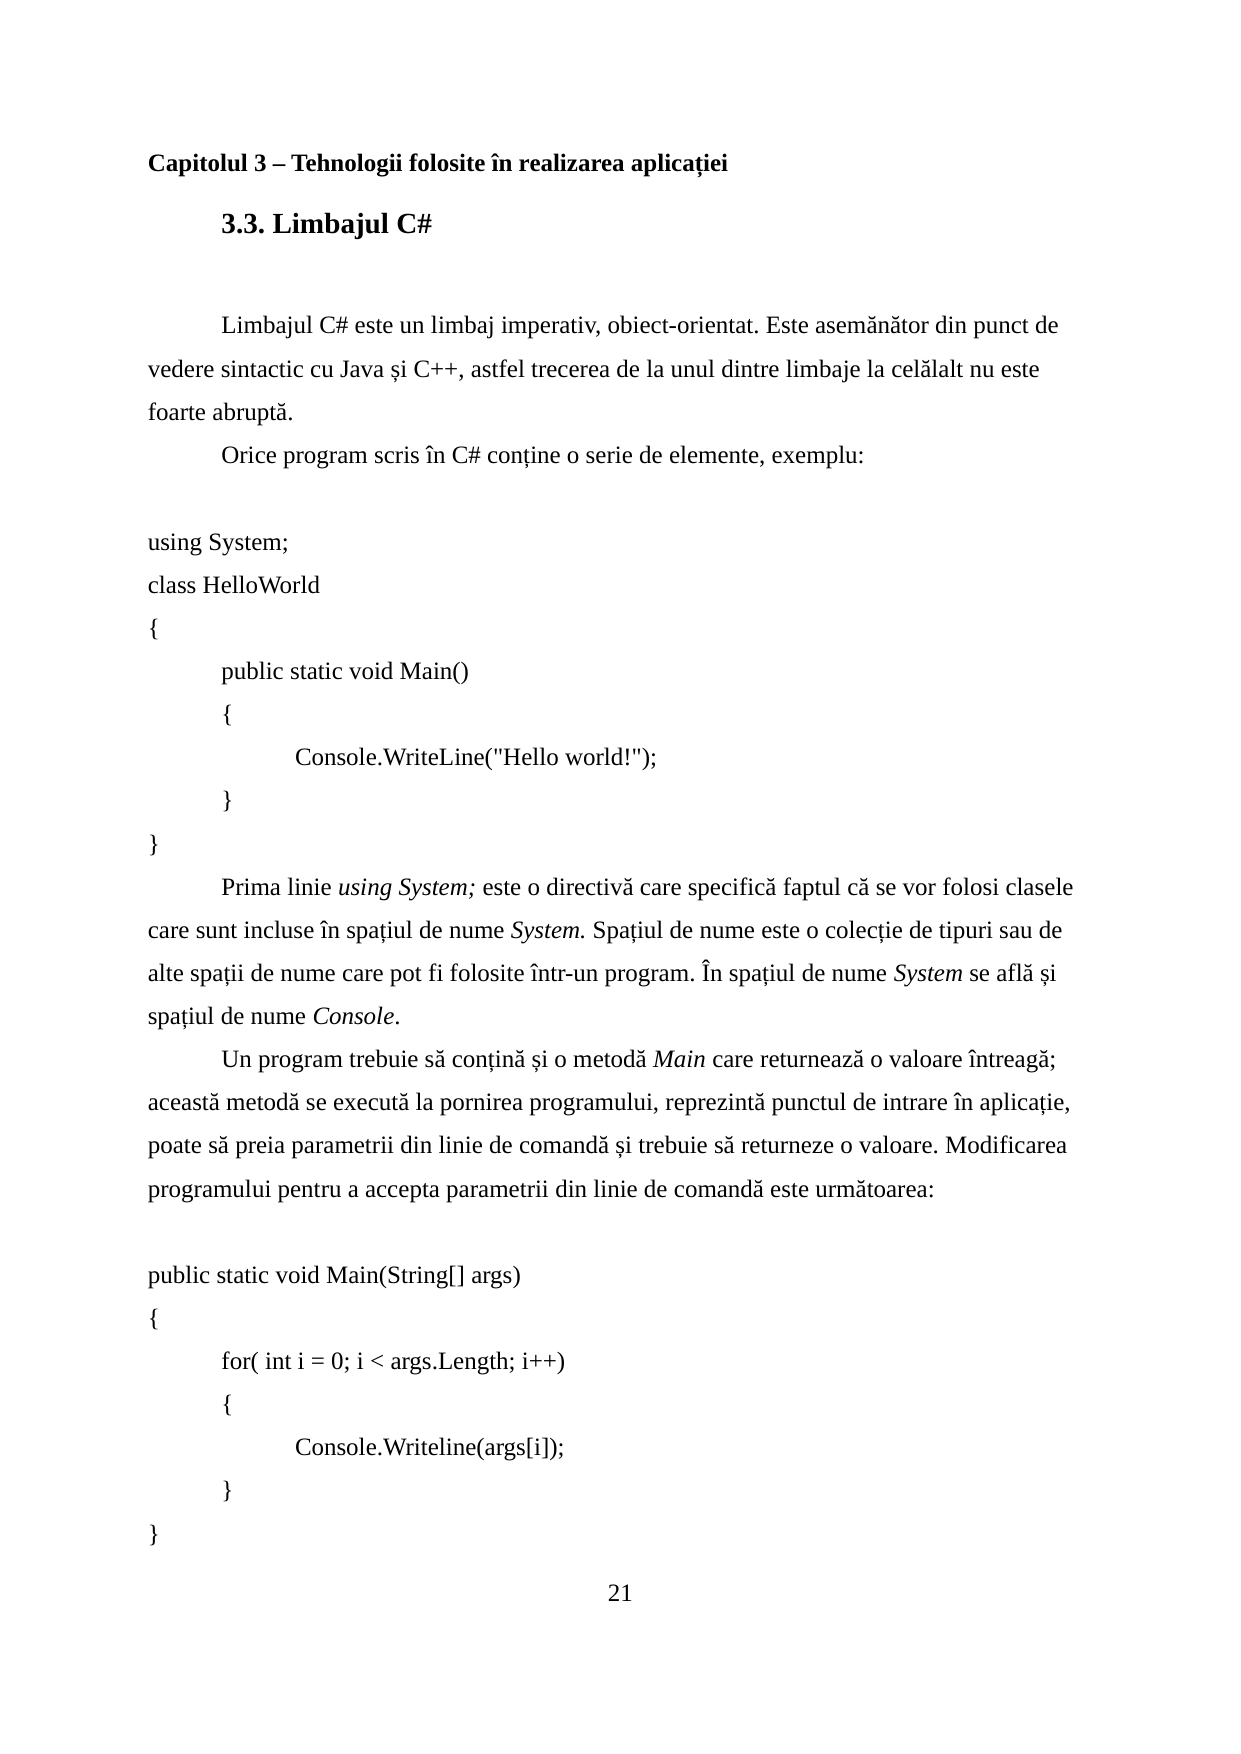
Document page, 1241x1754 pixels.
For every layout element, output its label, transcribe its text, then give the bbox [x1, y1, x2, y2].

text Orice program scris în C# conține o serie de elemente, exemplu: [148, 441, 1093, 469]
text } [148, 786, 1093, 814]
text } [148, 1476, 1093, 1504]
text { [148, 1389, 1093, 1418]
text } [148, 829, 1093, 857]
text } [148, 1519, 1093, 1547]
text Console.Writeline(args[i]); [148, 1432, 1093, 1461]
text Prima linie using System; este o directivă care specifică faptul că se vor folosi clasele care sunt incluse în spațiul de nume System. Spațiul de nume este o colecție de tipuri sau de alte spații de nume care pot fi folosite într-un program. În spațiul de nume System se află și spațiul de nume Console. [148, 872, 1093, 1030]
text using System; [148, 527, 1093, 556]
text for( int i = 0; i < args.Length; i++) [148, 1346, 1093, 1375]
text Un program trebuie să conțină și o metodă Main care returnează o valoare întreagă; această metodă se execută la pornirea programului, reprezintă punctul de intrare în aplicație, poate să preia parametrii din linie de comandă și trebuie să returneze o valoare. Modificarea programului pentru a accepta parametrii din linie de comandă este următoarea: [148, 1044, 1093, 1202]
text { [148, 699, 1093, 728]
text { [148, 1303, 1093, 1332]
text public static void Main() [148, 656, 1093, 685]
text class HelloWorld [148, 570, 1093, 599]
text public static void Main(String[] args) [148, 1260, 1093, 1289]
text Console.WriteLine("Hello world!"); [148, 742, 1093, 771]
text { [148, 613, 1093, 642]
text Limbajul C# este un limbaj imperativ, obiect-orientat. Este asemănător din punct de vedere sintactic cu Java și C++, astfel trecerea de la unul dintre limbaje la celălalt nu este foarte abruptă. [148, 306, 1093, 426]
text 3.3. Limbajul C# [148, 206, 1093, 239]
